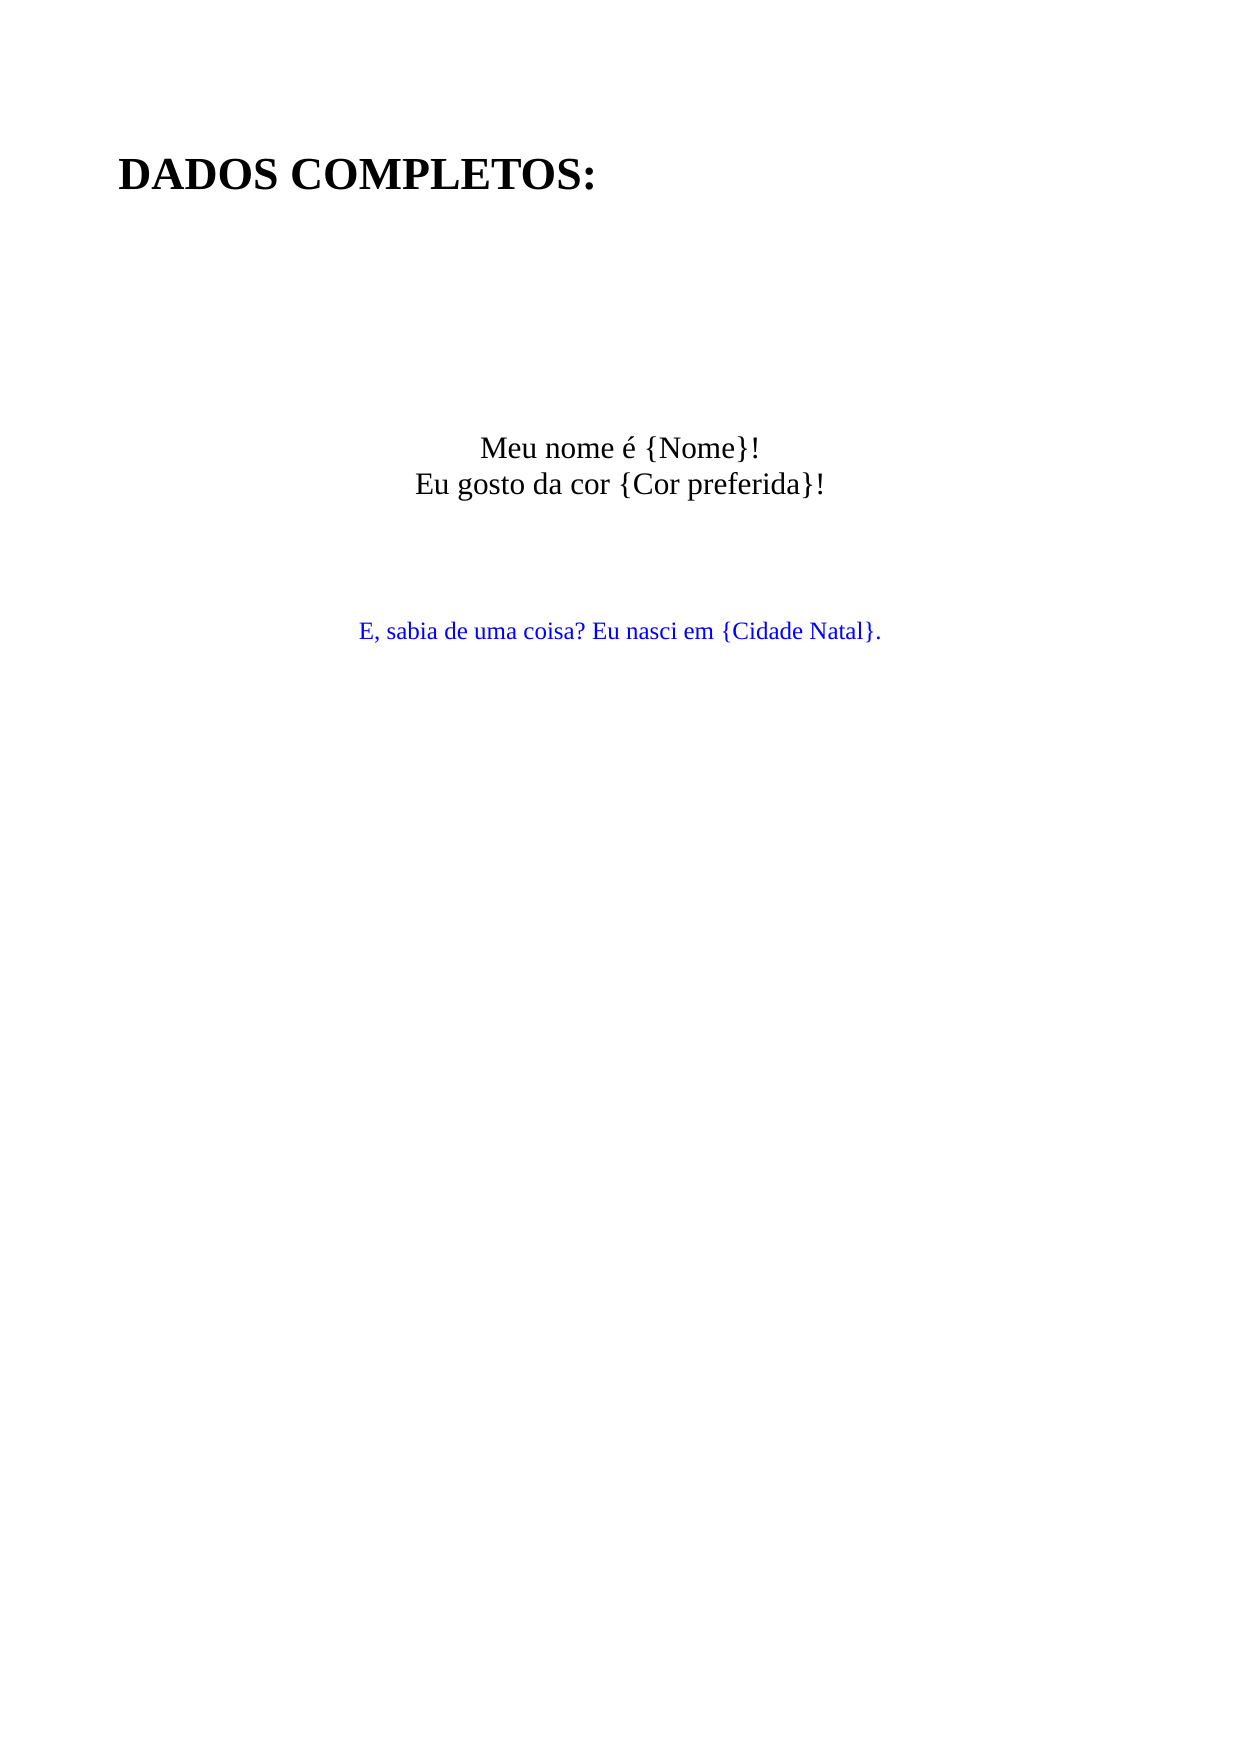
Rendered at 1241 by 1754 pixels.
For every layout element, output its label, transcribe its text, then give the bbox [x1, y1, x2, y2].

text DADOS COMPLETOS: [118, 147, 1122, 199]
text E, sabia de uma coisa? Eu nasci em {Cidade Natal}. [118, 616, 1122, 645]
text Meu nome é {Nome}! [118, 429, 1122, 466]
text Eu gosto da cor {Cor preferida}! [118, 466, 1122, 501]
